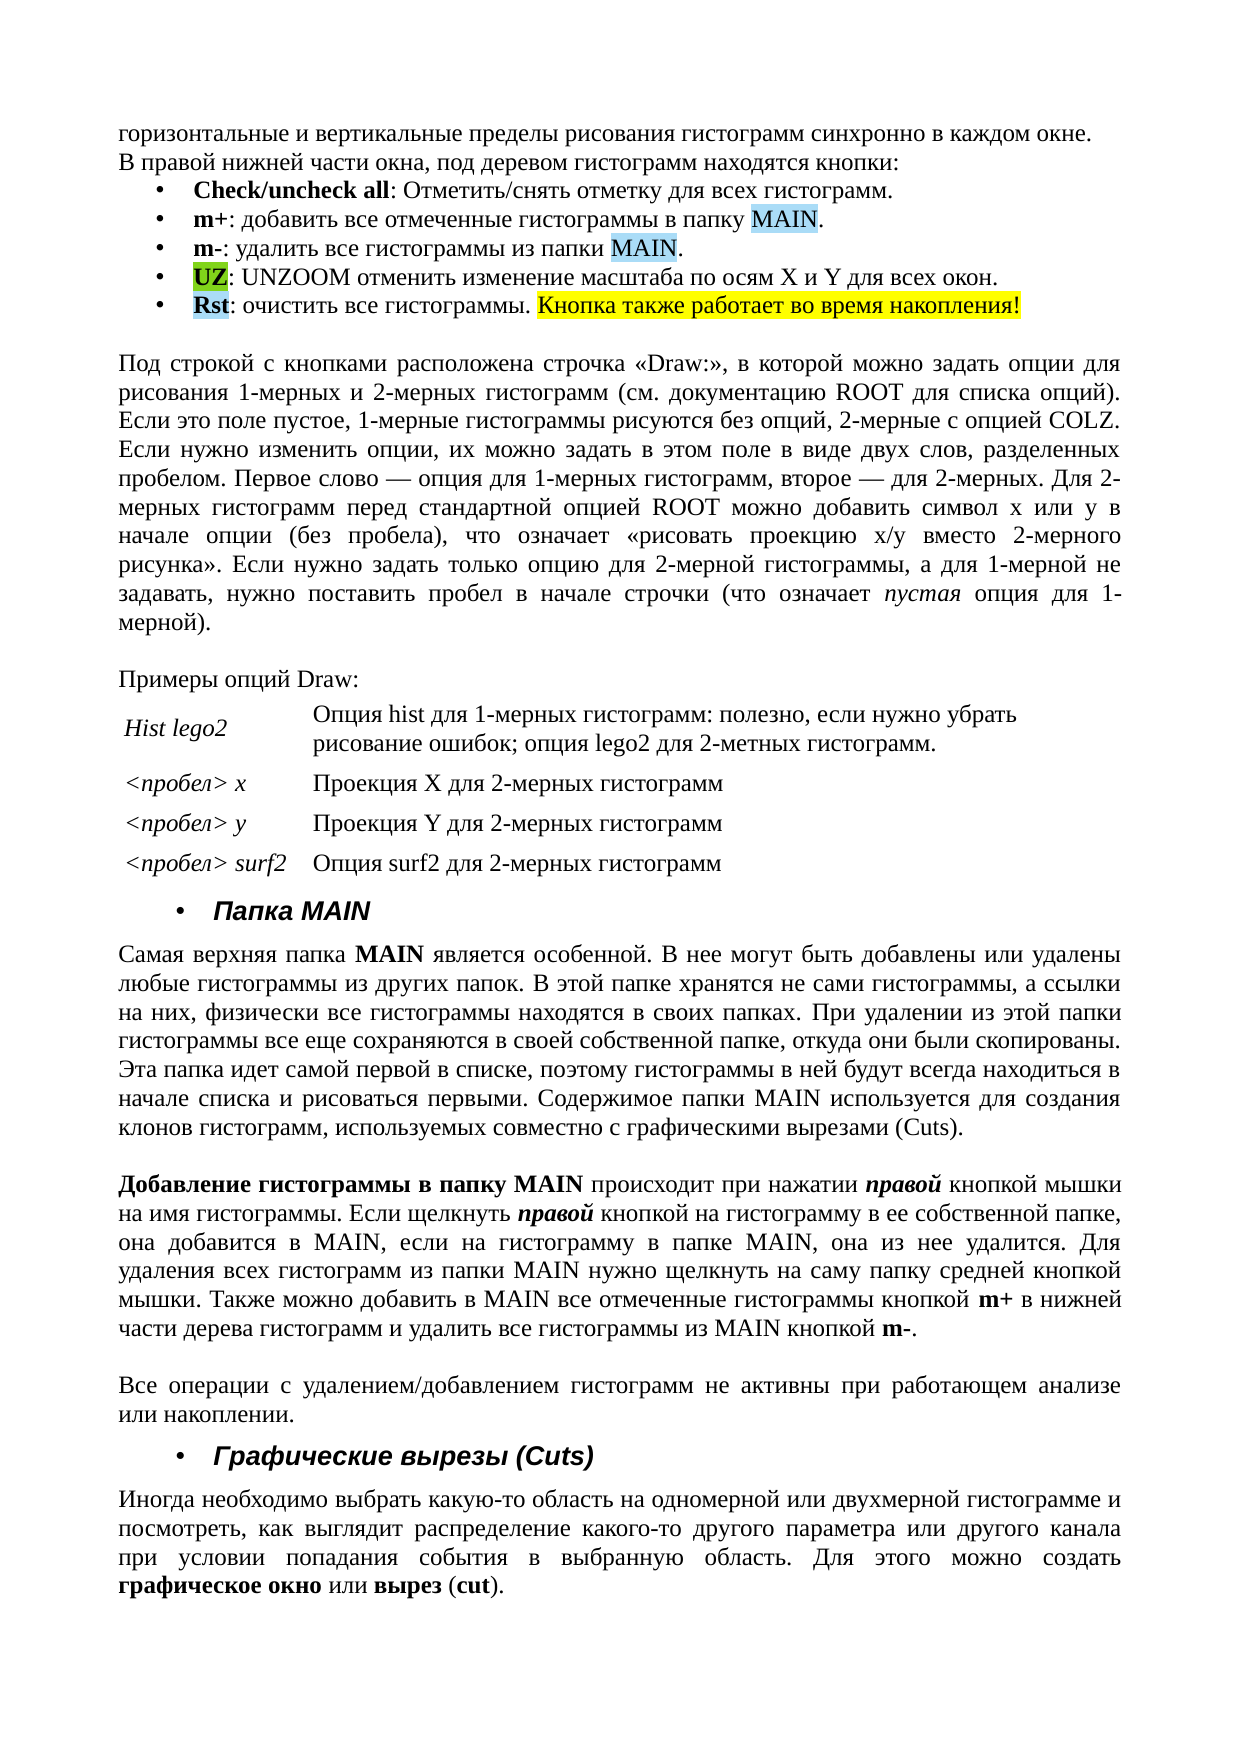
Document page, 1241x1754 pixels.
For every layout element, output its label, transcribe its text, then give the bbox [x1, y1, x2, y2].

list m-: удалить все гистограммы из папки MAIN. [156, 233, 1122, 262]
text Все операции с удалением/добавлением гистограмм не активны при работающем анализе или накоплении. [118, 1370, 1122, 1428]
text Добавление гистограммы в папку MAIN происходит при нажатии правой кнопкой мышки на имя гистограммы. Если щелкнуть правой кнопкой на гистограмму в ее собственной папке, она добавится в MAIN, если на гистограмму в папке MAIN, она из нее удалится. Для удаления всех гистограмм из папки MAIN нужно щелкнуть на саму папку средней кнопкой мышки. Также можно добавить в MAIN все отмеченные гистограммы кнопкой m+ в нижней части дерева гистограмм и удалить все гистограммы из MAIN кнопкой m-. [118, 1169, 1122, 1342]
list Rst: очистить все гистограммы. Кнопка также работает во время накопления! [156, 291, 1122, 319]
list Check/uncheck all: Отметить/снять отметку для всех гистограмм. [156, 176, 1122, 204]
subtitle Папка MAIN [176, 895, 1122, 927]
table_cell <пробел> x [118, 762, 307, 802]
text Примеры опций Draw: [118, 664, 1122, 693]
subtitle Графические вырезы (Cuts) [176, 1440, 1122, 1472]
table_header Опция hist для 1-мерных гистограмм: полезно, если нужно убрать рисование ошибок; опция lego2 для 2-метных гистограмм. [307, 693, 1122, 762]
text горизонтальные и вертикальные пределы рисования гистограмм синхронно в каждом окне. [118, 118, 1122, 147]
table_cell Проекция X для 2-мерных гистограмм [307, 762, 1122, 802]
text В правой нижней части окна, под деревом гистограмм находятся кнопки: [118, 147, 1122, 176]
table_header Hist lego2 [118, 693, 307, 762]
list UZ: UNZOOM отменить изменение масштаба по осям X и Y для всех окон. [156, 262, 1122, 291]
table_cell <пробел> surf2 [118, 843, 307, 883]
list m+: добавить все отмеченные гистограммы в папку MAIN. [156, 204, 1122, 233]
table_cell Проекция Y для 2-мерных гистограмм [307, 802, 1122, 842]
text Самая верхняя папка MAIN является особенной. В нее могут быть добавлены или удалены любые гистограммы из других папок. В этой папке хранятся не сами гистограммы, а ссылки на них, физически все гистограммы находятся в своих папках. При удалении из этой папки гистограммы все еще сохраняются в своей собственной папке, откуда они были скопированы. Эта папка идет самой первой в списке, поэтому гистограммы в ней будут всегда находиться в начале списка и рисоваться первыми. Содержимое папки MAIN используется для создания клонов гистограмм, используемых совместно с графическими вырезами (Cuts). [118, 939, 1122, 1140]
table_cell <пробел> y [118, 802, 307, 842]
text Под строкой с кнопками расположена строчка «Draw:», в которой можно задать опции для рисования 1-мерных и 2-мерных гистограмм (см. документацию ROOT для списка опций). Если это поле пустое, 1-мерные гистограммы рисуются без опций, 2-мерные с опцией COLZ. Если нужно изменить опции, их можно задать в этом поле в виде двух слов, разделенных пробелом. Первое слово — опция для 1-мерных гистограмм, второе — для 2-мерных. Для 2-мерных гистограмм перед стандартной опцией ROOT можно добавить символ x или y в начале опции (без пробела), что означает «рисовать проекцию x/y вместо 2-мерного рисунка». Если нужно задать только опцию для 2-мерной гистограммы, а для 1-мерной не задавать, нужно поставить пробел в начале строчки (что означает пустая опция для 1-мерной). [118, 348, 1122, 636]
table_cell Опция surf2 для 2-мерных гистограмм [307, 843, 1122, 883]
text Иногда необходимо выбрать какую-то область на одномерной или двухмерной гистограмме и посмотреть, как выглядит распределение какого-то другого параметра или другого канала при условии попадания события в выбранную область. Для этого можно создать графическое окно или вырез (cut). [118, 1484, 1122, 1599]
